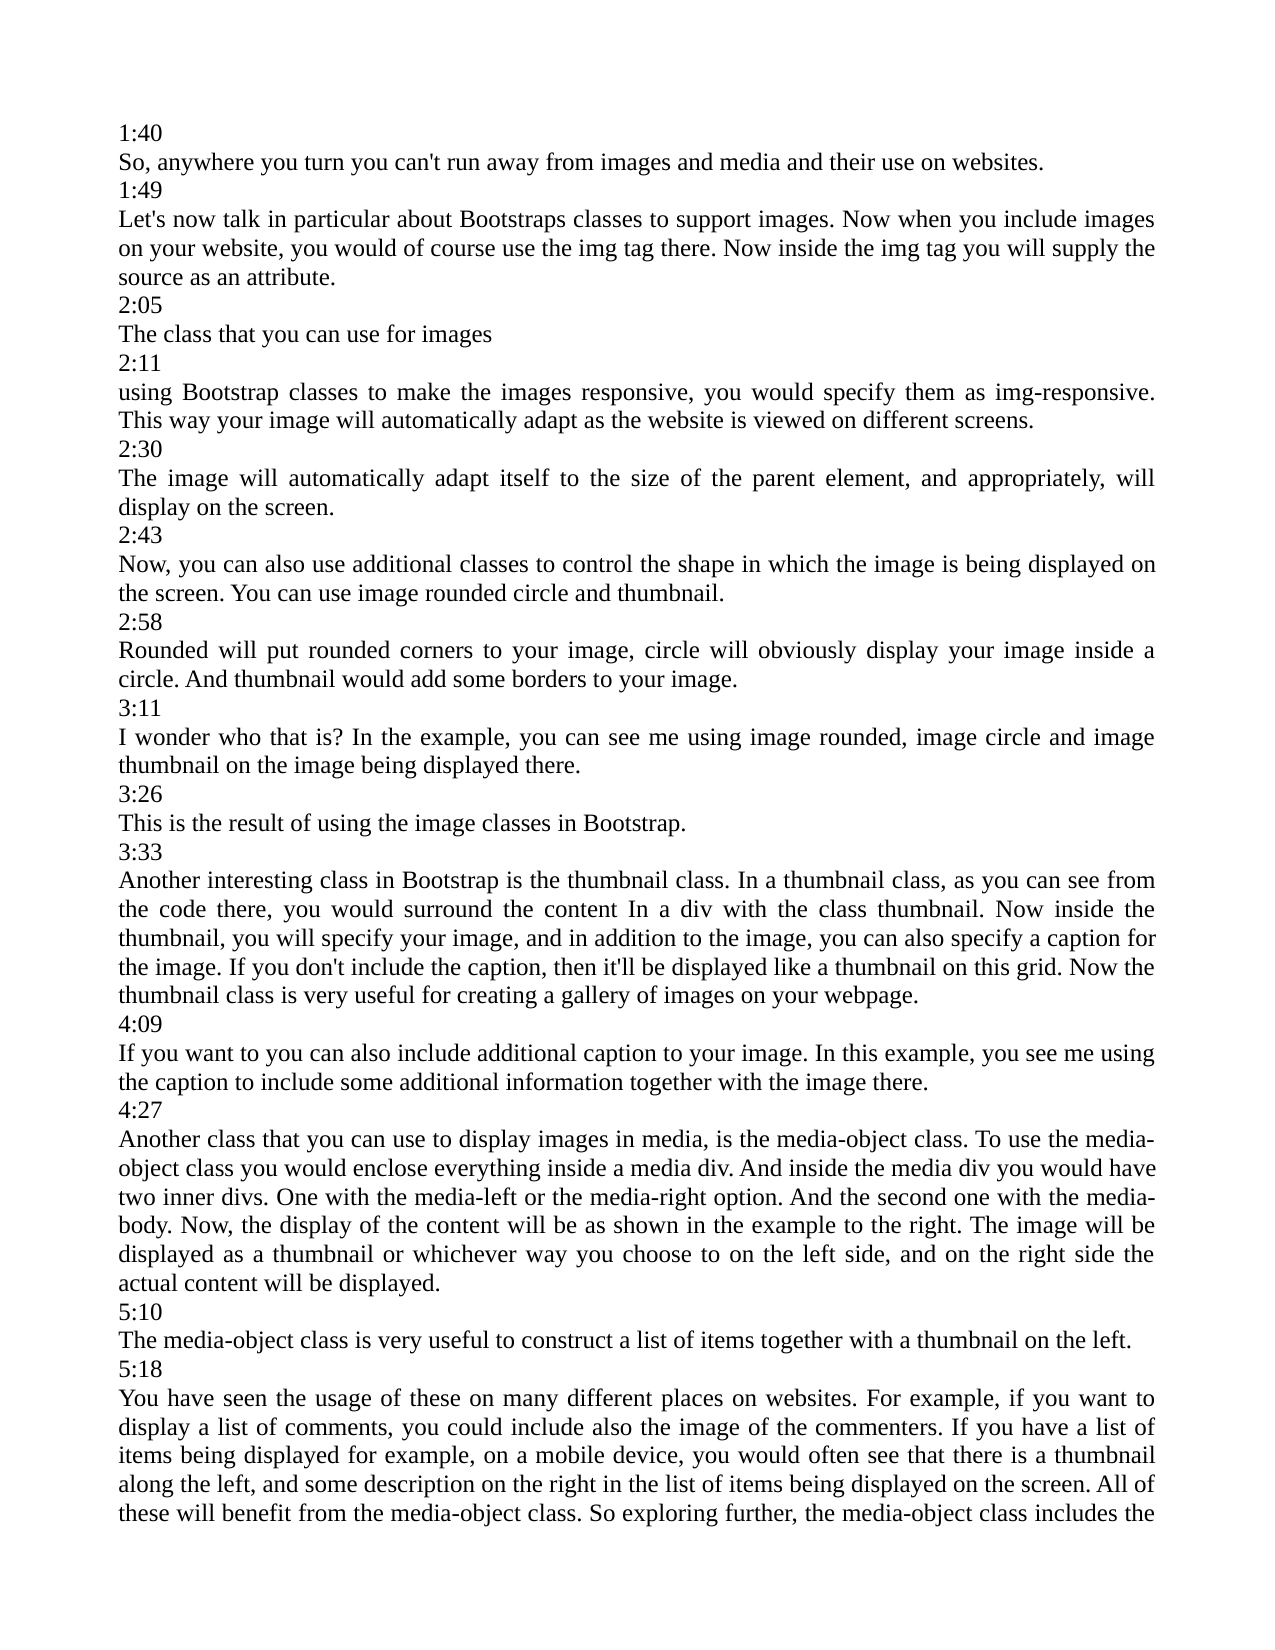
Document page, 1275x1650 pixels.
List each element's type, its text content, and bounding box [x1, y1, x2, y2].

text You have seen the usage of these on many different places on websites. For example, if you want to display a list of comments, you could include also the image of the commenters. If you have a list of items being displayed for example, on a mobile device, you would often see that there is a thumbnail along the left, and some description on the right in the list of items being displayed on the screen. All of these will benefit from the media-object class. So exploring further, the media-object class includes the [118, 1383, 1157, 1527]
text The image will automatically adapt itself to the size of the parent element, and appropriately, will display on the screen. [118, 463, 1157, 521]
text The class that you can use for images [118, 319, 1157, 348]
text 2:43 [118, 521, 1157, 549]
text 2:11 [118, 348, 1157, 377]
text 3:33 [118, 837, 1157, 866]
text using Bootstrap classes to make the images responsive, you would specify them as img-responsive. This way your image will automatically adapt as the website is viewed on different screens. [118, 377, 1157, 434]
text If you want to you can also include additional caption to your image. In this example, you see me using the caption to include some additional information together with the image there. [118, 1038, 1157, 1096]
text Now, you can also use additional classes to control the shape in which the image is being displayed on the screen. You can use image rounded circle and thumbnail. [118, 549, 1157, 607]
text 2:05 [118, 291, 1157, 319]
text This is the result of using the image classes in Bootstrap. [118, 808, 1157, 837]
text 5:10 [118, 1297, 1157, 1326]
text I wonder who that is? In the example, you can see me using image rounded, image circle and image thumbnail on the image being displayed there. [118, 722, 1157, 779]
text 1:49 [118, 176, 1157, 204]
text 2:30 [118, 434, 1157, 463]
text 3:11 [118, 693, 1157, 722]
text 5:18 [118, 1354, 1157, 1383]
text 1:40 [118, 118, 1157, 147]
text 4:09 [118, 1009, 1157, 1038]
text Rounded will put rounded corners to your image, circle will obviously display your image inside a circle. And thumbnail would add some borders to your image. [118, 636, 1157, 693]
text 4:27 [118, 1096, 1157, 1124]
text So, anywhere you turn you can't run away from images and media and their use on websites. [118, 147, 1157, 176]
text Another class that you can use to display images in media, is the media-object class. To use the media-object class you would enclose everything inside a media div. And inside the media div you would have two inner divs. One with the media-left or the media-right option. And the second one with the media-body. Now, the display of the content will be as shown in the example to the right. The image will be displayed as a thumbnail or whichever way you choose to on the left side, and on the right side the actual content will be displayed. [118, 1124, 1157, 1297]
text Another interesting class in Bootstrap is the thumbnail class. In a thumbnail class, as you can see from the code there, you would surround the content In a div with the class thumbnail. Now inside the thumbnail, you will specify your image, and in addition to the image, you can also specify a caption for the image. If you don't include the caption, then it'll be displayed like a thumbnail on this grid. Now the thumbnail class is very useful for creating a gallery of images on your webpage. [118, 866, 1157, 1009]
text Let's now talk in particular about Bootstraps classes to support images. Now when you include images on your website, you would of course use the img tag there. Now inside the img tag you will supply the source as an attribute. [118, 204, 1157, 291]
text 2:58 [118, 607, 1157, 636]
text 3:26 [118, 779, 1157, 808]
text The media-object class is very useful to construct a list of items together with a thumbnail on the left. [118, 1326, 1157, 1354]
